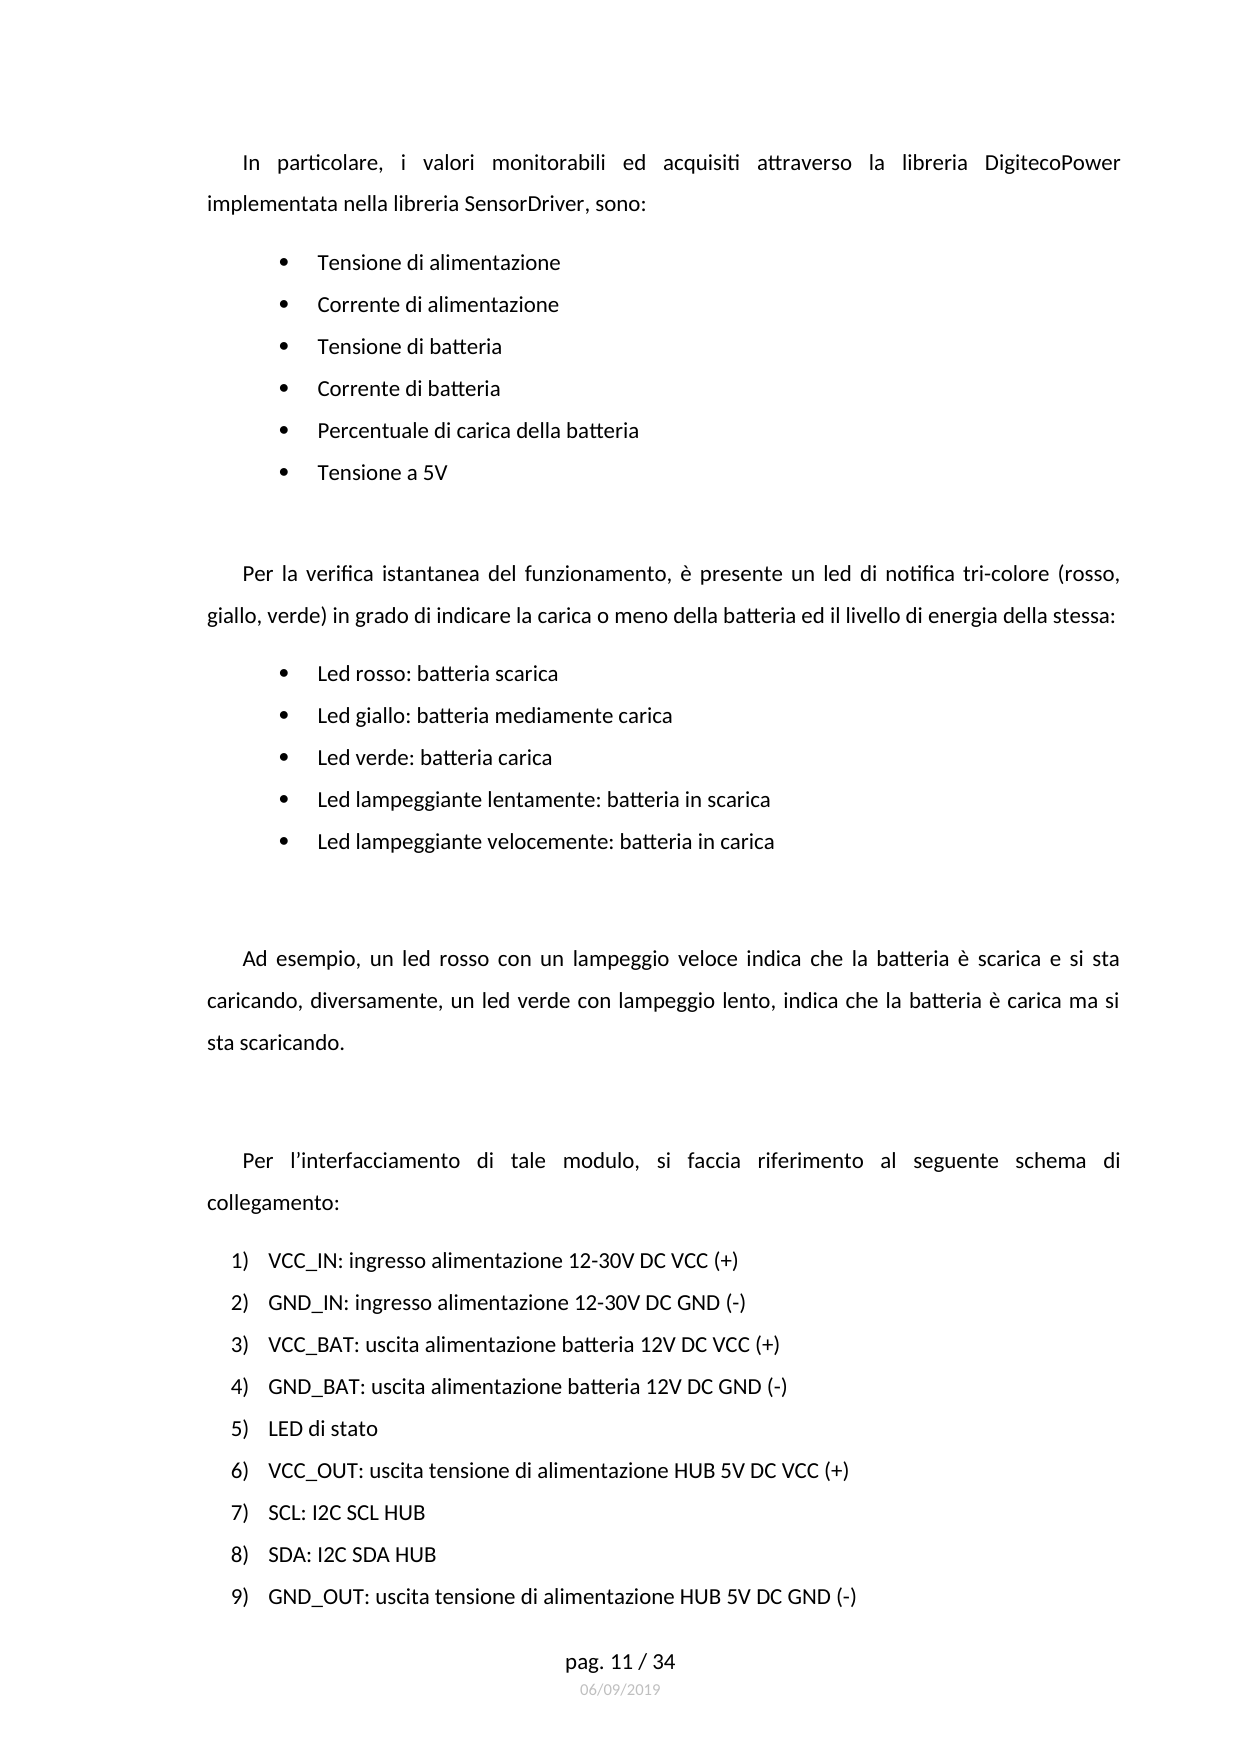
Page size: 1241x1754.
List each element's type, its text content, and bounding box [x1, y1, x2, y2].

list VCC_OUT: uscita tensione di alimentazione HUB 5V DC VCC (+) [231, 1456, 1122, 1484]
list Led lampeggiante lentamente: batteria in scarica [280, 785, 1122, 813]
list Led verde: batteria carica [280, 743, 1122, 771]
list Led rosso: batteria scarica [280, 659, 1122, 687]
text Per la verifica istantanea del funzionamento, è presente un led di notifica tri-colore (rosso, giallo, verde) in grado di indicare la carica o meno della batteria ed il livello di energia della stessa: [207, 559, 1122, 629]
list GND_OUT: uscita tensione di alimentazione HUB 5V DC GND (-) [231, 1582, 1122, 1610]
text Ad esempio, un led rosso con un lampeggio veloce indica che la batteria è scarica e si sta caricando, diversamente, un led verde con lampeggio lento, indica che la batteria è carica ma si sta scaricando. [207, 944, 1122, 1057]
list VCC_BAT: uscita alimentazione batteria 12V DC VCC (+) [231, 1330, 1122, 1358]
list SCL: I2C SCL HUB [231, 1498, 1122, 1526]
list Corrente di alimentazione [280, 290, 1122, 318]
list LED di stato [231, 1414, 1122, 1442]
list GND_BAT: uscita alimentazione batteria 12V DC GND (-) [231, 1372, 1122, 1400]
list Tensione a 5V [280, 458, 1122, 486]
list Corrente di batteria [280, 374, 1122, 402]
text Per l’interfacciamento di tale modulo, si faccia riferimento al seguente schema di collegamento: [207, 1146, 1122, 1216]
list GND_IN: ingresso alimentazione 12-30V DC GND (-) [231, 1288, 1122, 1316]
list SDA: I2C SDA HUB [231, 1540, 1122, 1568]
text In particolare, i valori monitorabili ed acquisiti attraverso la libreria DigitecoPower implementata nella libreria SensorDriver, sono: [207, 148, 1122, 218]
list Tensione di batteria [280, 332, 1122, 360]
list Percentuale di carica della batteria [280, 416, 1122, 444]
list Led giallo: batteria mediamente carica [280, 701, 1122, 729]
list Led lampeggiante velocemente: batteria in carica [280, 827, 1122, 855]
list VCC_IN: ingresso alimentazione 12-30V DC VCC (+) [231, 1246, 1122, 1274]
list Tensione di alimentazione [280, 248, 1122, 276]
